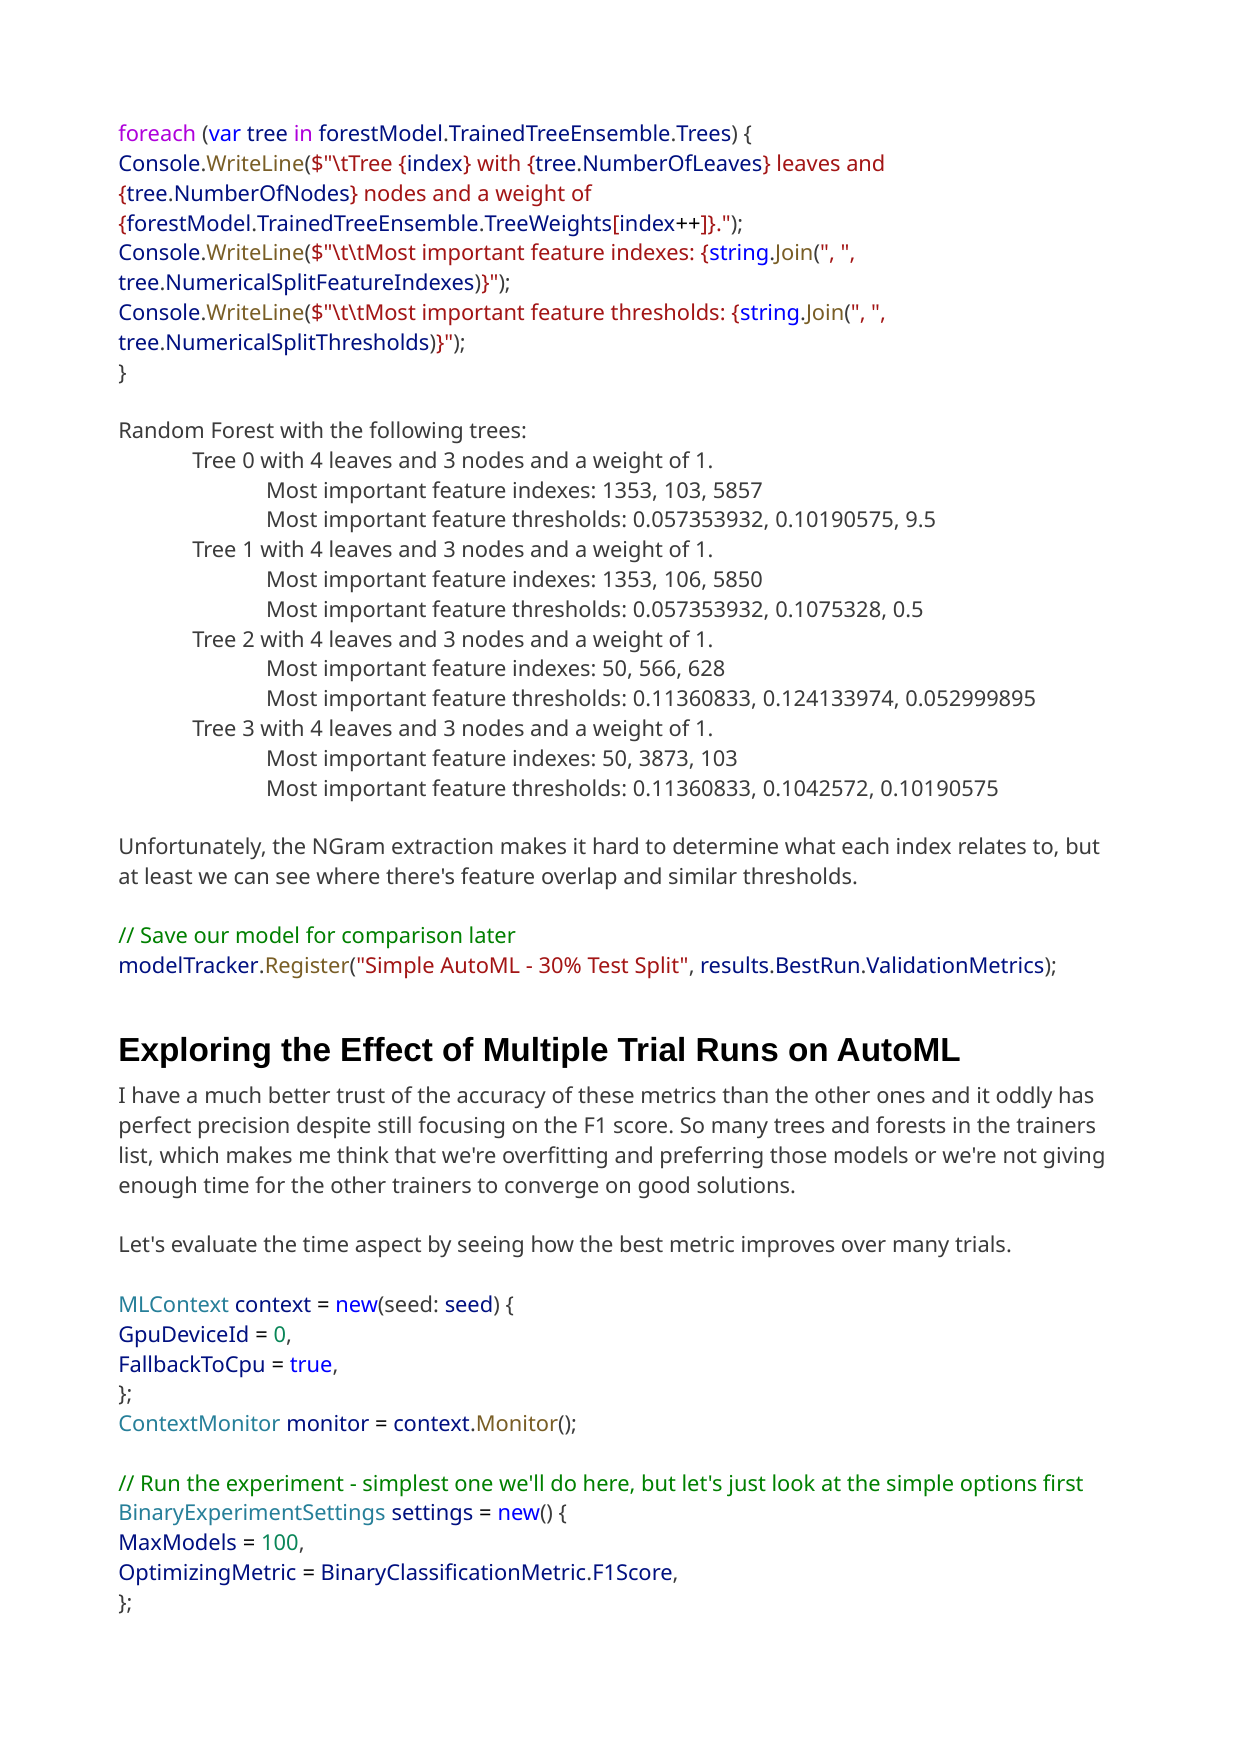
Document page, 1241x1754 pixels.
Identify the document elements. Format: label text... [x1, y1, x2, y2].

text OptimizingMetric = BinaryClassificationMetric.F1Score, [118, 1557, 1122, 1587]
subtitle Exploring the Effect of Multiple Trial Runs on AutoML [118, 1029, 1122, 1068]
text }; [118, 1587, 1122, 1617]
text ContextMonitor monitor = context.Monitor(); [118, 1408, 1122, 1438]
text GpuDeviceId = 0, [118, 1319, 1122, 1348]
text FallbackToCpu = true, [118, 1348, 1122, 1378]
text I have a much better trust of the accuracy of these metrics than the other ones and it oddly has perfect precision despite still focusing on the F1 score. So many trees and forests in the trainers list, which makes me think that we're overfitting and preferring those models or we're not giving enough time for the other trainers to converge on good solutions. [118, 1081, 1122, 1200]
text Most important feature indexes: 50, 3873, 103 [118, 743, 1122, 772]
text Tree 2 with 4 leaves and 3 nodes and a weight of 1. [118, 623, 1122, 653]
text foreach (var tree in forestModel.TrainedTreeEnsemble.Trees) { [118, 118, 1122, 148]
text MLContext context = new(seed: seed) { [118, 1289, 1122, 1319]
text Most important feature thresholds: 0.057353932, 0.1075328, 0.5 [118, 594, 1122, 623]
text Let's evaluate the time aspect by seeing how the best metric improves over many trials. [118, 1229, 1122, 1259]
text modelTracker.Register("Simple AutoML - 30% Test Split", results.BestRun.ValidationMetrics); [118, 950, 1122, 980]
text }; [118, 1378, 1122, 1408]
text Most important feature thresholds: 0.11360833, 0.124133974, 0.052999895 Tree 3 with 4 leaves and 3 nodes and a weight of 1. [118, 683, 1122, 743]
text Tree 0 with 4 leaves and 3 nodes and a weight of 1. [118, 445, 1122, 474]
text Most important feature thresholds: 0.11360833, 0.1042572, 0.10190575 [118, 772, 1122, 802]
text // Run the experiment - simplest one we'll do here, but let's just look at the simple options first [118, 1468, 1122, 1497]
text Most important feature indexes: 50, 566, 628 [118, 653, 1122, 683]
text Console.WriteLine($"\t\tMost important feature indexes: {string.Join(", ", tree.NumericalSplitFeatureIndexes)}"); [118, 237, 1122, 297]
text Most important feature indexes: 1353, 103, 5857 [118, 474, 1122, 504]
text Console.WriteLine($"\t\tMost important feature thresholds: {string.Join(", ", tree.NumericalSplitThresholds)}"); [118, 297, 1122, 356]
text Most important feature thresholds: 0.057353932, 0.10190575, 9.5 [118, 504, 1122, 534]
text BinaryExperimentSettings settings = new() { [118, 1497, 1122, 1527]
text Most important feature indexes: 1353, 106, 5850 [118, 564, 1122, 594]
text Random Forest with the following trees: [118, 415, 1122, 445]
text // Save our model for comparison later [118, 920, 1122, 950]
text Console.WriteLine($"\tTree {index} with {tree.NumberOfLeaves} leaves and {tree.NumberOfNodes} nodes and a weight of {forestModel.TrainedTreeEnsemble.TreeWeights[index++]}."); [118, 148, 1122, 237]
text MaxModels = 100, [118, 1527, 1122, 1557]
text Tree 1 with 4 leaves and 3 nodes and a weight of 1. [118, 534, 1122, 564]
text } [118, 356, 1122, 386]
text Unfortunately, the NGram extraction makes it hard to determine what each index relates to, but at least we can see where there's feature overlap and similar thresholds. [118, 831, 1122, 920]
